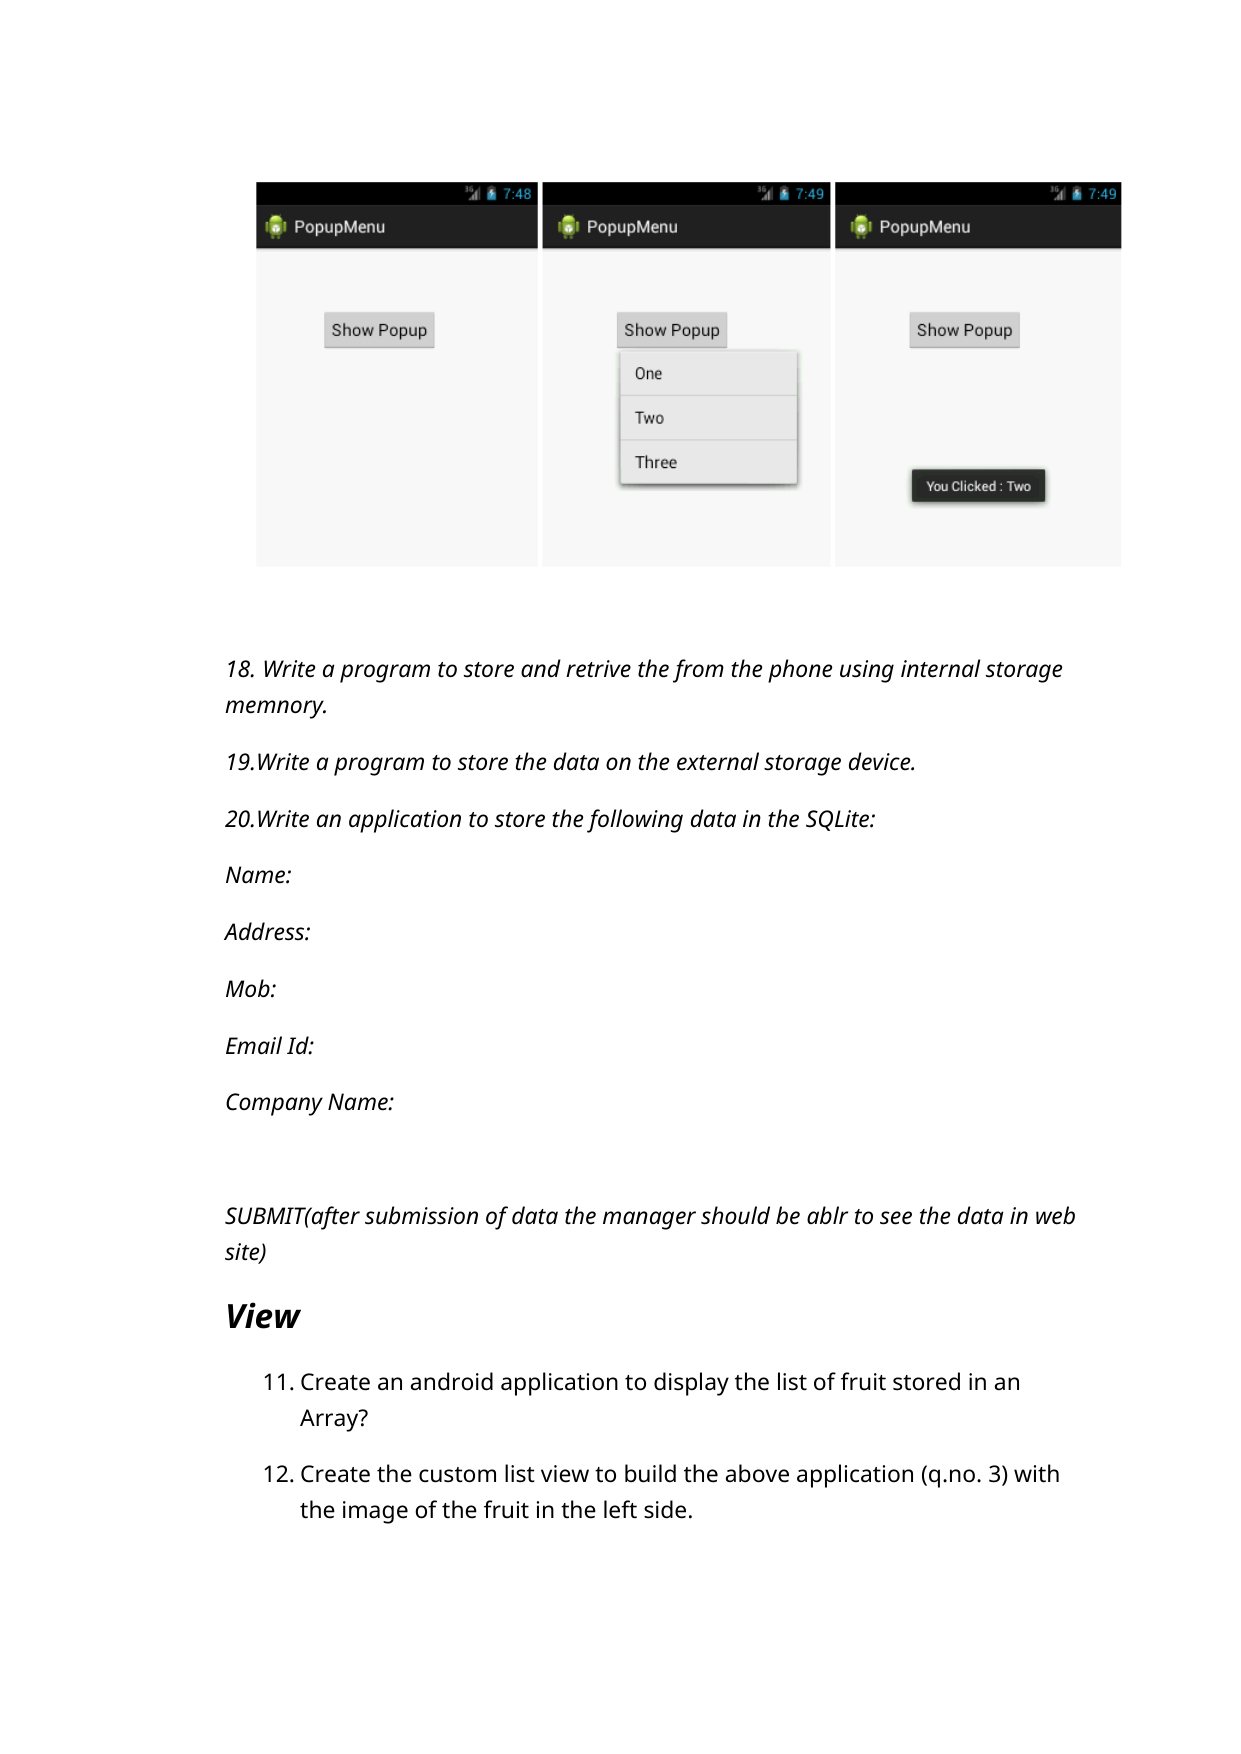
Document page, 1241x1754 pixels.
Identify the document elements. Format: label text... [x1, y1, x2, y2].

list SUBMIT(after submission of data the manager should be ablr to see the data in web site) [225, 1200, 1090, 1267]
list Company Name: [225, 1086, 1090, 1118]
list View [225, 1293, 1090, 1338]
list Create the custom list view to build the above application (q.no. 3) with the image of the fruit in the left side. [262, 1458, 1090, 1526]
list 18. Write a program to store and retrive the from the phone using internal storage memnory. [225, 653, 1090, 720]
list Mob: [225, 973, 1090, 1004]
list 19.Write a program to store the data on the external storage device. [225, 746, 1090, 777]
picture [256, 169, 1122, 574]
list 20.Write an application to store the following data in the SQLite: [225, 802, 1090, 834]
list Address: [225, 916, 1090, 947]
list Email Id: [225, 1029, 1090, 1061]
list Create an android application to display the list of fruit stored in an Array? [262, 1366, 1090, 1433]
list Name: [225, 859, 1090, 891]
